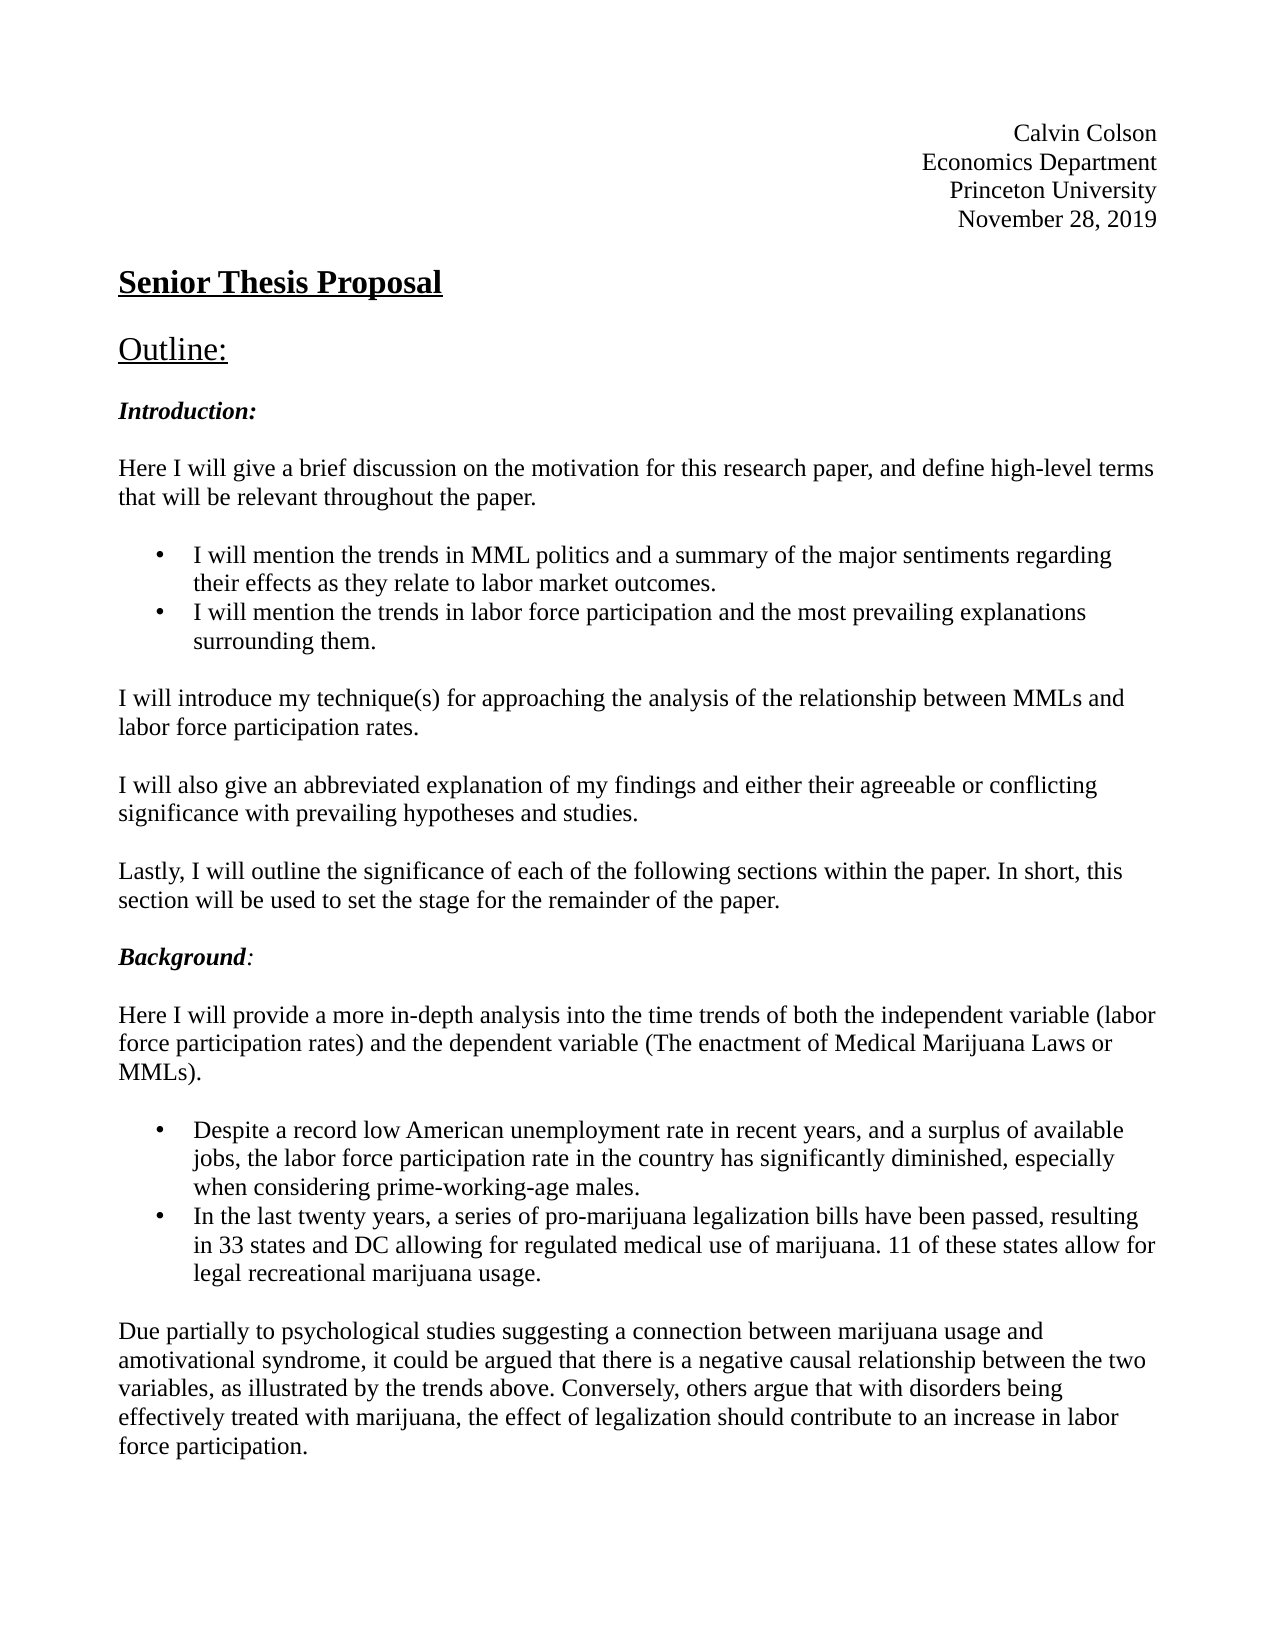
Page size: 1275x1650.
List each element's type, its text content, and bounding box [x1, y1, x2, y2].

text November 28, 2019 [118, 204, 1157, 233]
list I will mention the trends in MML politics and a summary of the major sentiments regarding their effects as they relate to labor market outcomes. [156, 540, 1157, 597]
text I will introduce my technique(s) for approaching the analysis of the relationship between MMLs and labor force participation rates. [118, 683, 1157, 741]
text Here I will provide a more in-depth analysis into the time trends of both the independent variable (labor force participation rates) and the dependent variable (The enactment of Medical Marijuana Laws or MMLs). [118, 1000, 1157, 1086]
text Due partially to psychological studies suggesting a connection between marijuana usage and amotivational syndrome, it could be argued that there is a negative causal relationship between the two variables, as illustrated by the trends above. Conversely, others argue that with disorders being effectively treated with marijuana, the effect of legalization should contribute to an increase in labor force participation. [118, 1316, 1157, 1460]
text Princeton University [118, 176, 1157, 204]
text Introduction: [118, 396, 1157, 425]
list In the last twenty years, a series of pro-marijuana legalization bills have been passed, resulting in 33 states and DC allowing for regulated medical use of marijuana. 11 of these states allow for legal recreational marijuana usage. [156, 1201, 1157, 1287]
text Calvin Colson [118, 118, 1157, 147]
text Lastly, I will outline the significance of each of the following sections within the paper. In short, this section will be used to set the stage for the remainder of the paper. [118, 856, 1157, 913]
text Here I will give a brief discussion on the motivation for this research paper, and define high-level terms that will be relevant throughout the paper. [118, 453, 1157, 511]
list I will mention the trends in labor force participation and the most prevailing explanations surrounding them. [156, 597, 1157, 655]
text I will also give an abbreviated explanation of my findings and either their agreeable or conflicting significance with prevailing hypotheses and studies. [118, 770, 1157, 827]
text Senior Thesis Proposal [118, 262, 1157, 300]
text Background: [118, 942, 1157, 971]
list Despite a record low American unemployment rate in recent years, and a surplus of available jobs, the labor force participation rate in the country has significantly diminished, especially when considering prime-working-age males. [156, 1115, 1157, 1201]
text Economics Department [118, 147, 1157, 176]
text Outline: [118, 329, 1157, 367]
